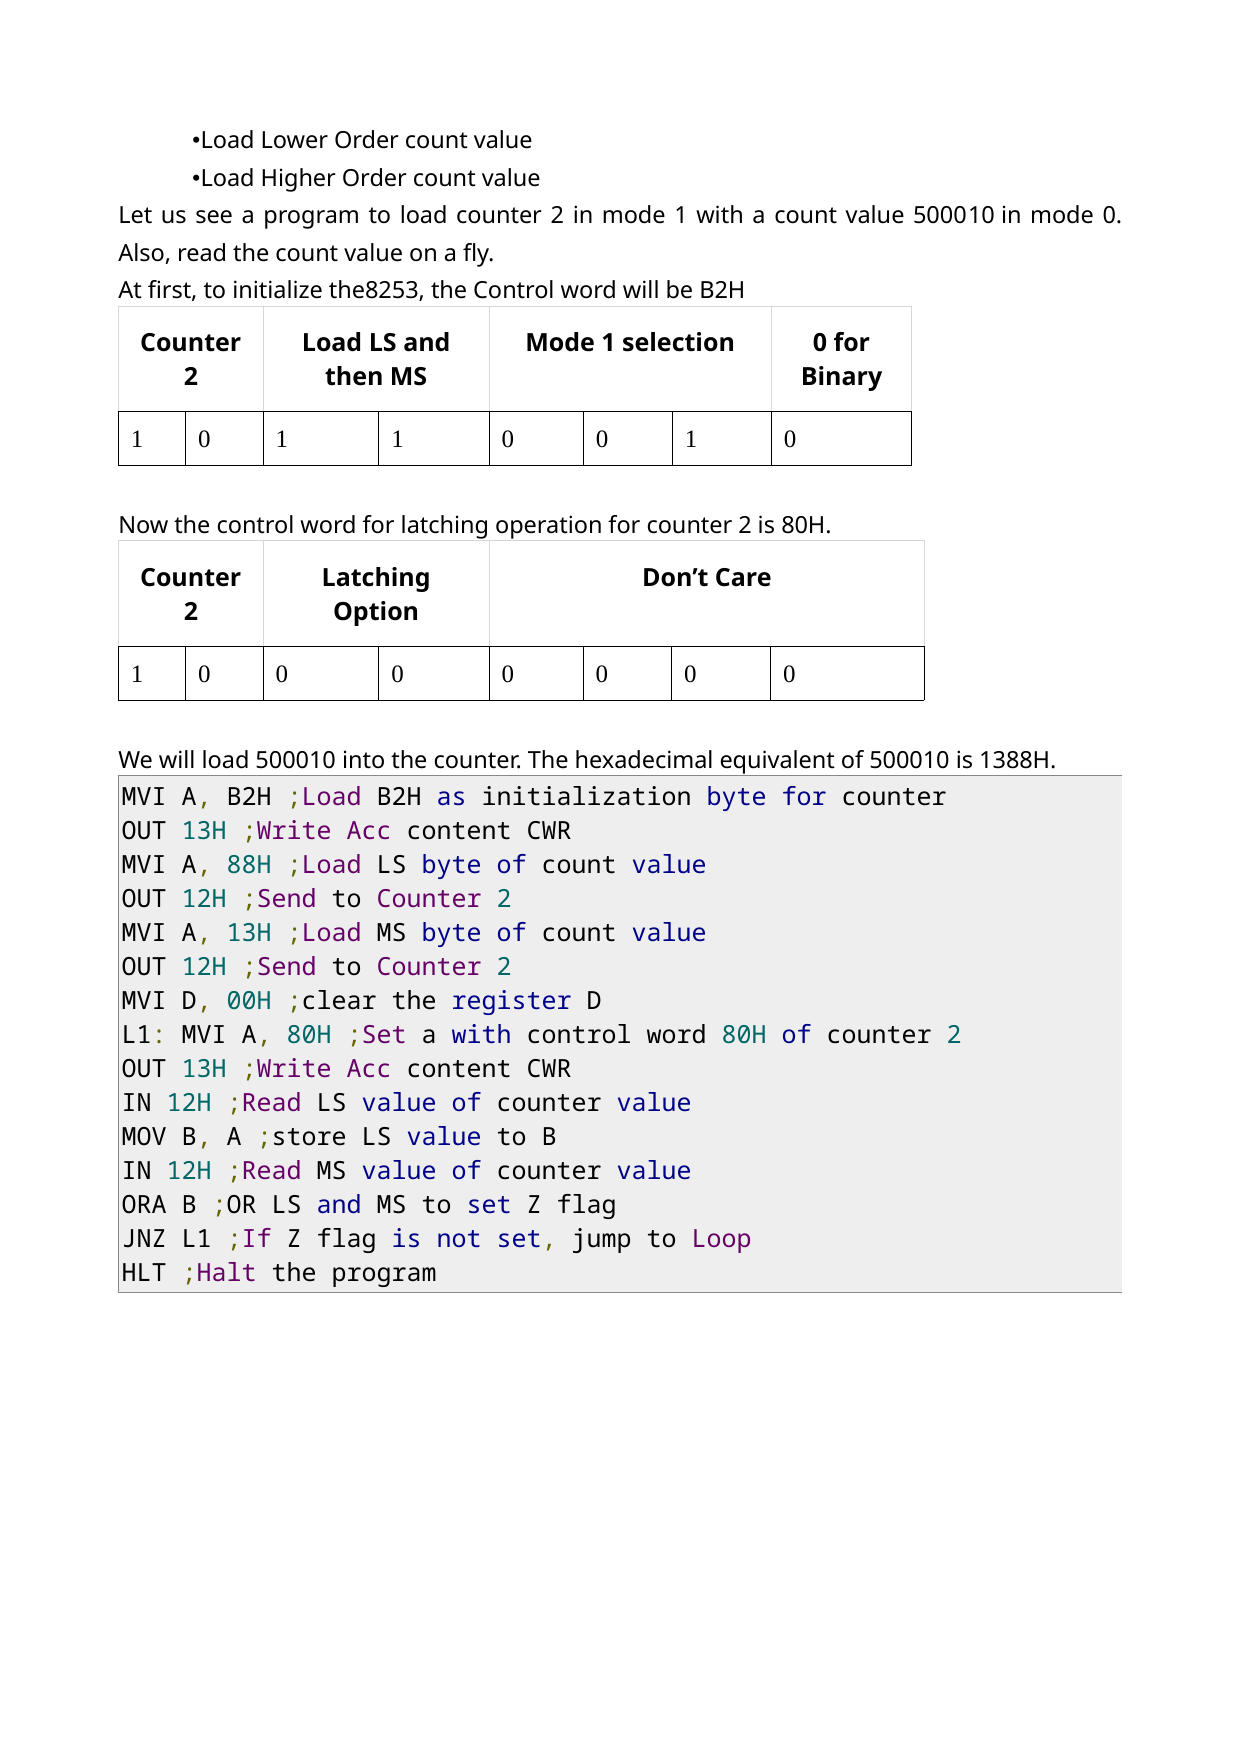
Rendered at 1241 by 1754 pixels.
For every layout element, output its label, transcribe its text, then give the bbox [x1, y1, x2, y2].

text HLT ;Halt the program [119, 1252, 1122, 1292]
text JNZ L1 ;If Z flag is not set, jump to Loop [119, 1218, 1122, 1252]
table_cell 0 [490, 412, 583, 465]
table_cell 0 [672, 647, 770, 700]
text MVI A, B2H ;Load B2H as initialization byte for counter [119, 776, 1122, 809]
table_cell 0 [186, 412, 263, 465]
table_cell 0 [490, 647, 583, 700]
text MVI A, 13H ;Load MS byte of count value [119, 911, 1122, 945]
table_cell 1 [379, 412, 489, 465]
table_cell 0 [771, 647, 924, 700]
table_cell 1 [119, 412, 185, 465]
text Now the control word for latching operation for counter 2 is 80H. [118, 503, 1122, 540]
table_header 0 for Binary [772, 307, 911, 411]
table_header Latching Option [264, 541, 489, 646]
text Let us see a program to load counter 2 in mode 1 with a count value 500010 in mode 0. Also, read the count value on a fly. [118, 193, 1122, 268]
table_cell 1 [264, 412, 378, 465]
table_header Mode 1 selection [490, 307, 771, 411]
list Load Higher Order count value [118, 156, 1122, 193]
table_cell 0 [584, 647, 671, 700]
text At first, to initialize the8253, the Control word will be B2H [118, 268, 1122, 306]
text MVI D, 00H ;clear the register D [119, 979, 1122, 1013]
table_cell 1 [119, 647, 185, 700]
table_cell 0 [772, 412, 911, 465]
table_header Load LS and then MS [264, 307, 489, 411]
text L1: MVI A, 80H ;Set a with control word 80H of counter 2 [119, 1013, 1122, 1047]
table_header Counter 2 [119, 541, 263, 646]
table_header Don’t Care [490, 541, 924, 646]
list Load Lower Order count value [118, 118, 1122, 156]
text ORA B ;OR LS and MS to set Z flag [119, 1184, 1122, 1218]
text OUT 12H ;Send to Counter 2 [119, 945, 1122, 979]
text IN 12H ;Read LS value of counter value [119, 1082, 1122, 1116]
text MOV B, A ;store LS value to B [119, 1116, 1122, 1150]
text OUT 13H ;Write Acc content CWR [119, 809, 1122, 843]
table_cell 0 [264, 647, 378, 700]
text We will load 500010 into the counter. The hexadecimal equivalent of 500010 is 1388H. [118, 737, 1122, 775]
table_header Counter 2 [119, 307, 263, 411]
table_cell 1 [673, 412, 771, 465]
table_cell 0 [379, 647, 489, 700]
text MVI A, 88H ;Load LS byte of count value [119, 843, 1122, 877]
text OUT 12H ;Send to Counter 2 [119, 877, 1122, 911]
table_cell 0 [186, 647, 263, 700]
text OUT 13H ;Write Acc content CWR [119, 1047, 1122, 1082]
table_cell 0 [584, 412, 672, 465]
text IN 12H ;Read MS value of counter value [119, 1150, 1122, 1184]
